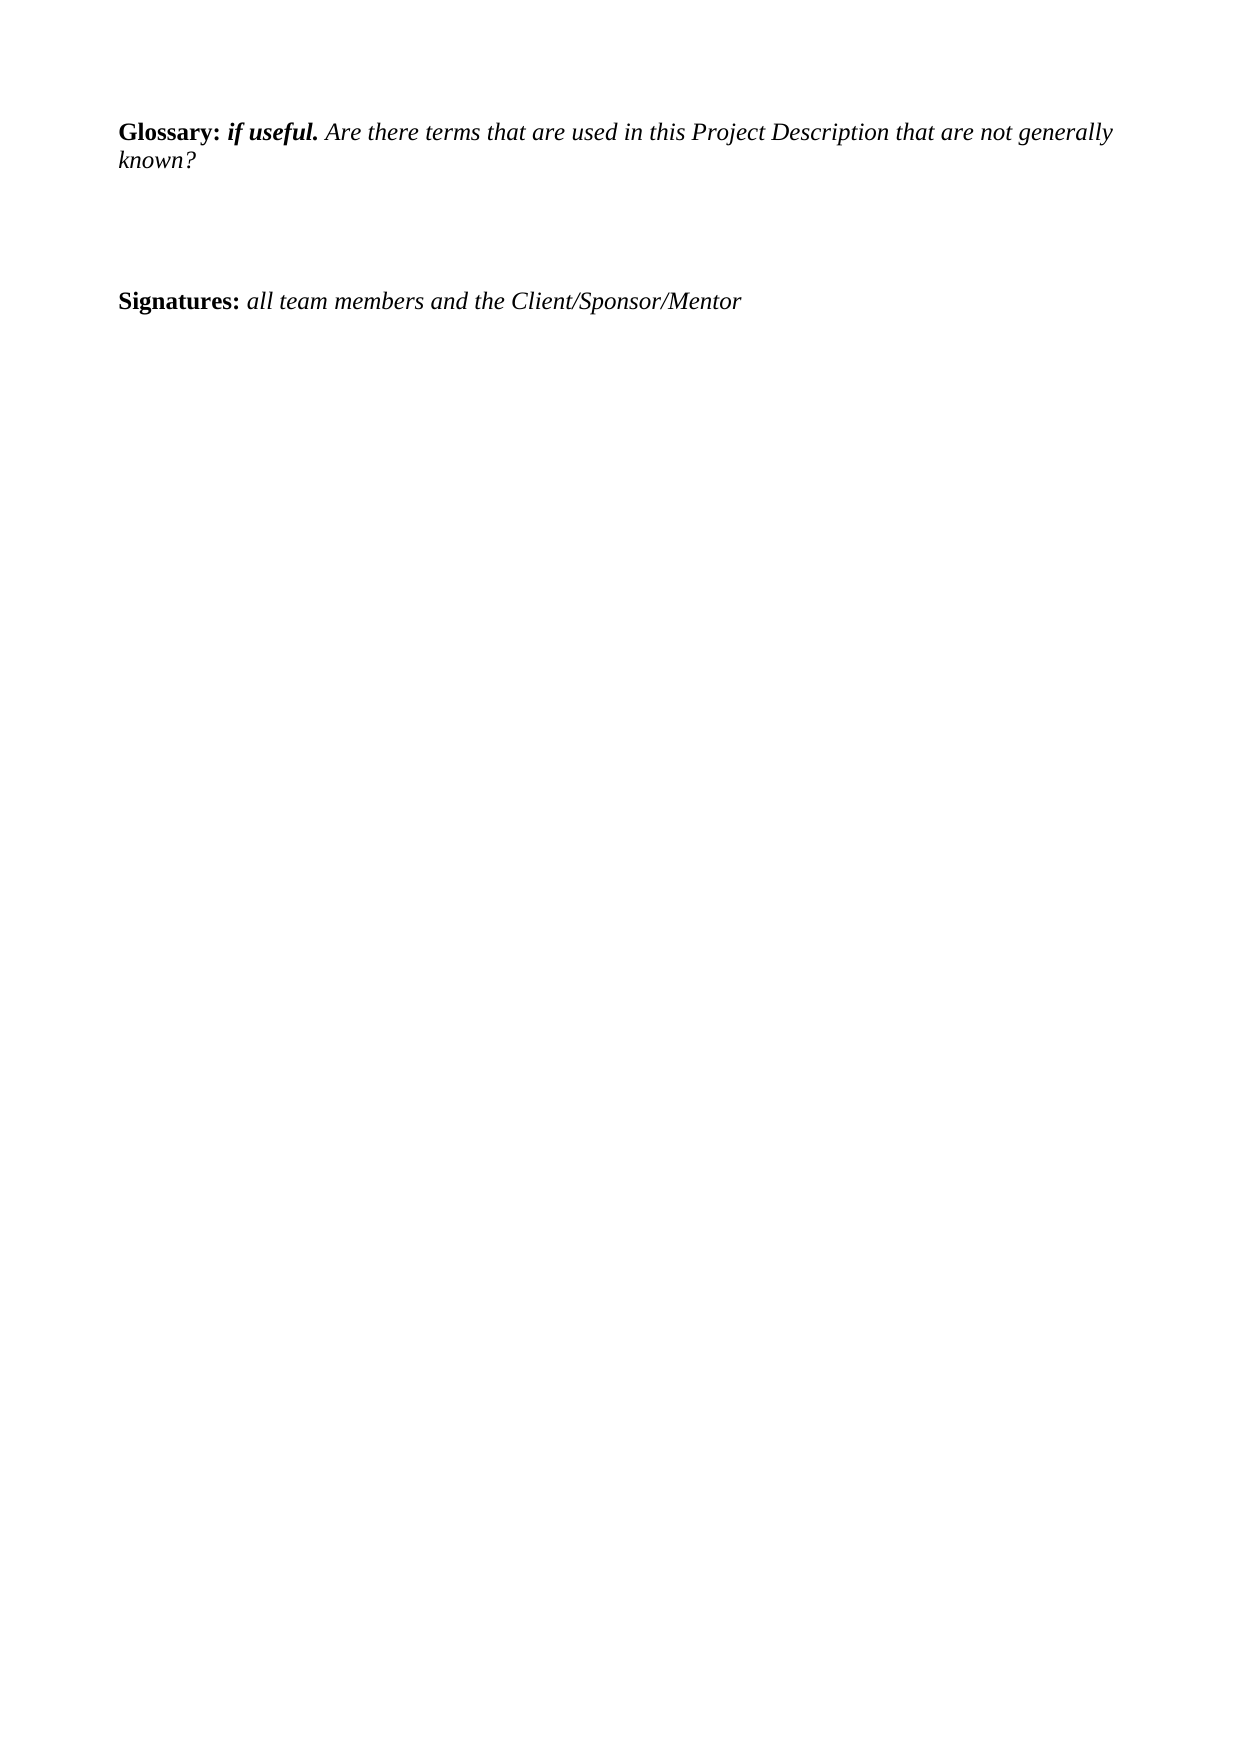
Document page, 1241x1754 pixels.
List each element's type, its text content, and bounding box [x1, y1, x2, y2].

text Signatures: all team members and the Client/Sponsor/Mentor [118, 287, 1122, 343]
text Glossary: if useful. Are there terms that are used in this Project Description that are not generally known? [118, 118, 1122, 173]
